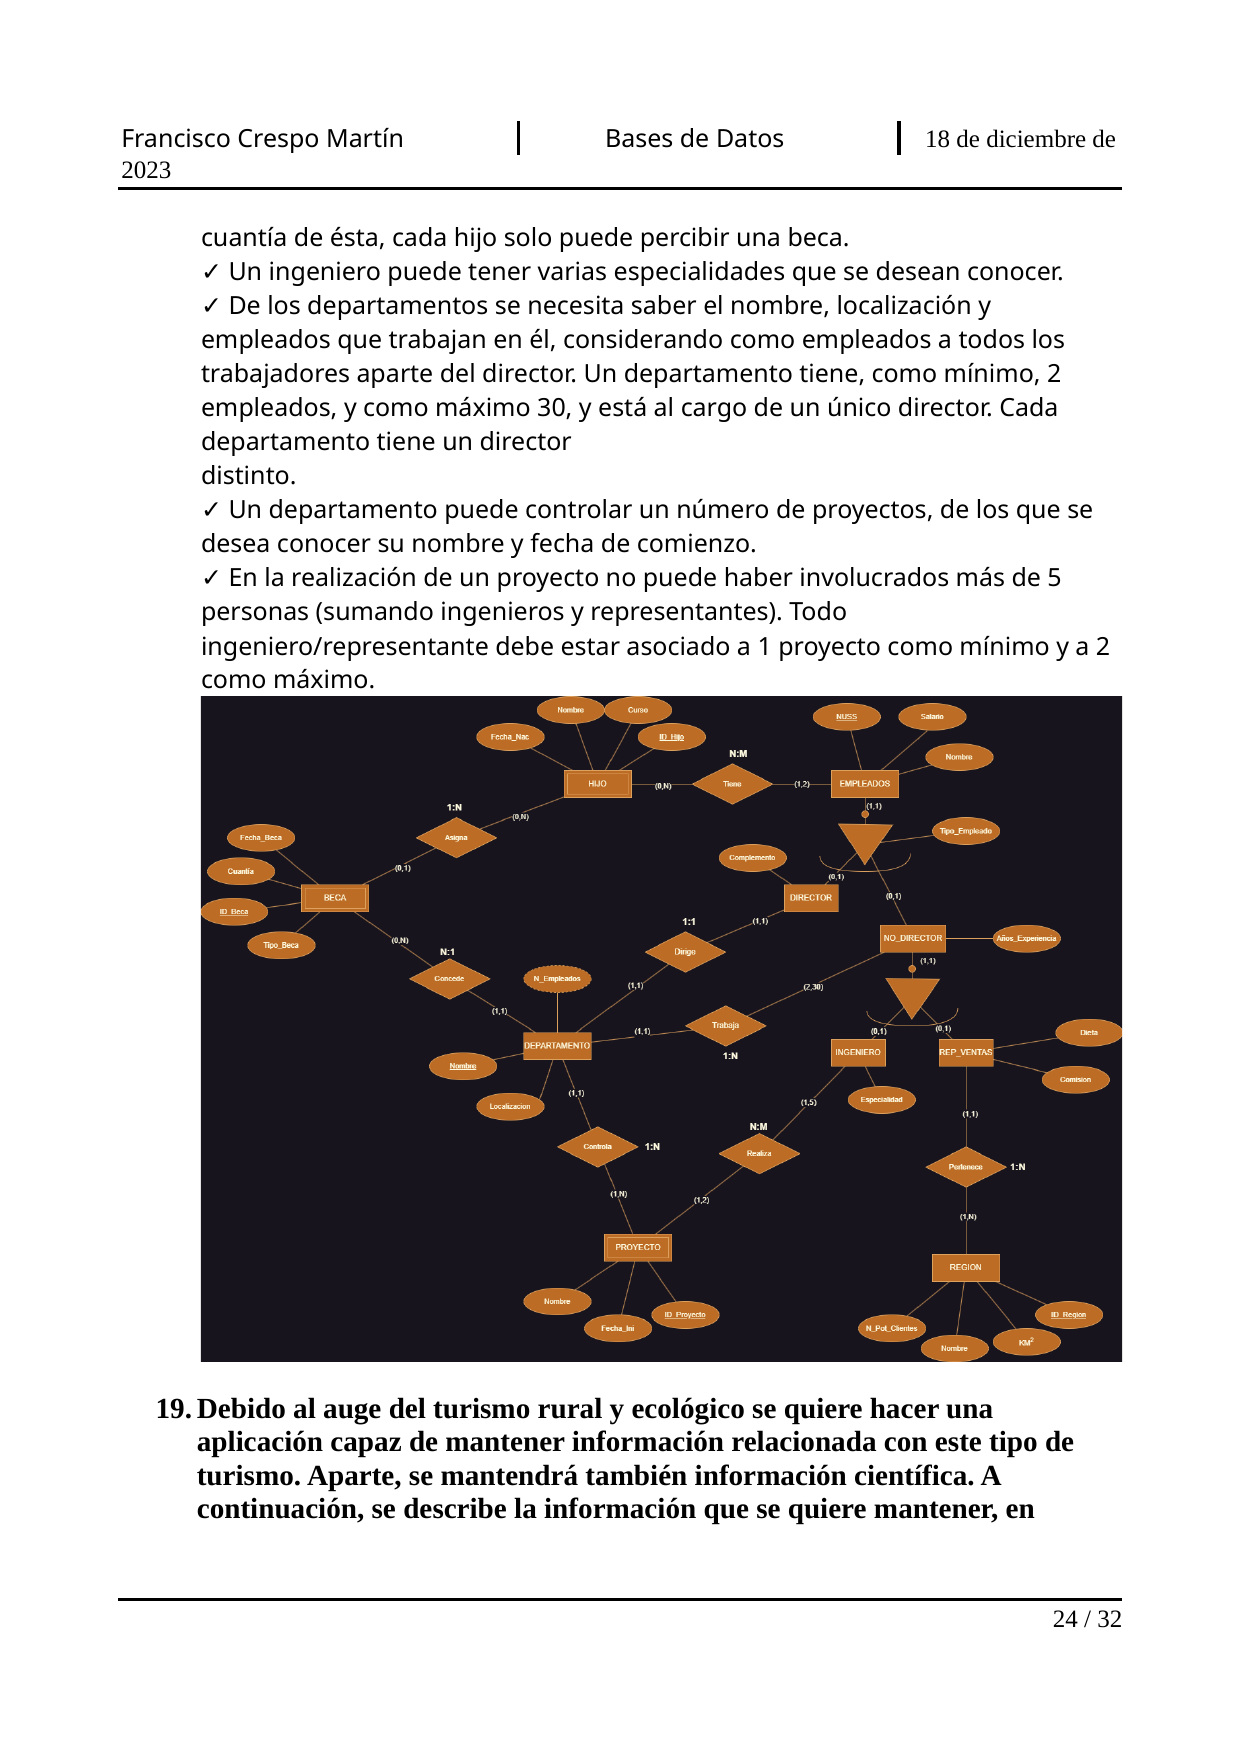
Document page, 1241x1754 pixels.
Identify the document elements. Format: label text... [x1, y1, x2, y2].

picture [200, 696, 1123, 1362]
subtitle ✓ De los departamentos se necesita saber el nombre, localización y empleados que trabajan en él, considerando como empleados a todos los trabajadores aparte del director. Un departamento tiene, como mínimo, 2 empleados, y como máximo 30, y está al cargo de un único director. Cada departamento tiene un director [201, 287, 1122, 458]
subtitle distinto. [201, 458, 1122, 492]
subtitle ✓ Un departamento puede controlar un número de proyectos, de los que se desea conocer su nombre y fecha de comienzo. [201, 492, 1122, 560]
subtitle ✓ En la realización de un proyecto no puede haber involucrados más de 5 personas (sumando ingenieros y representantes). Todo ingeniero/representante debe estar asociado a 1 proyecto como mínimo y a 2 como máximo. [201, 560, 1122, 696]
subtitle ✓ Un ingeniero puede tener varias especialidades que se desean conocer. [201, 253, 1122, 287]
subtitle cuantía de ésta, cada hijo solo puede percibir una beca. [201, 219, 1122, 253]
subtitle Debido al auge del turismo rural y ecológico se quiere hacer una aplicación capaz de mantener información relacionada con este tipo de turismo. Aparte, se mantendrá también información científica. A continuación, se describe la información que se quiere mantener, en [155, 1391, 1122, 1525]
